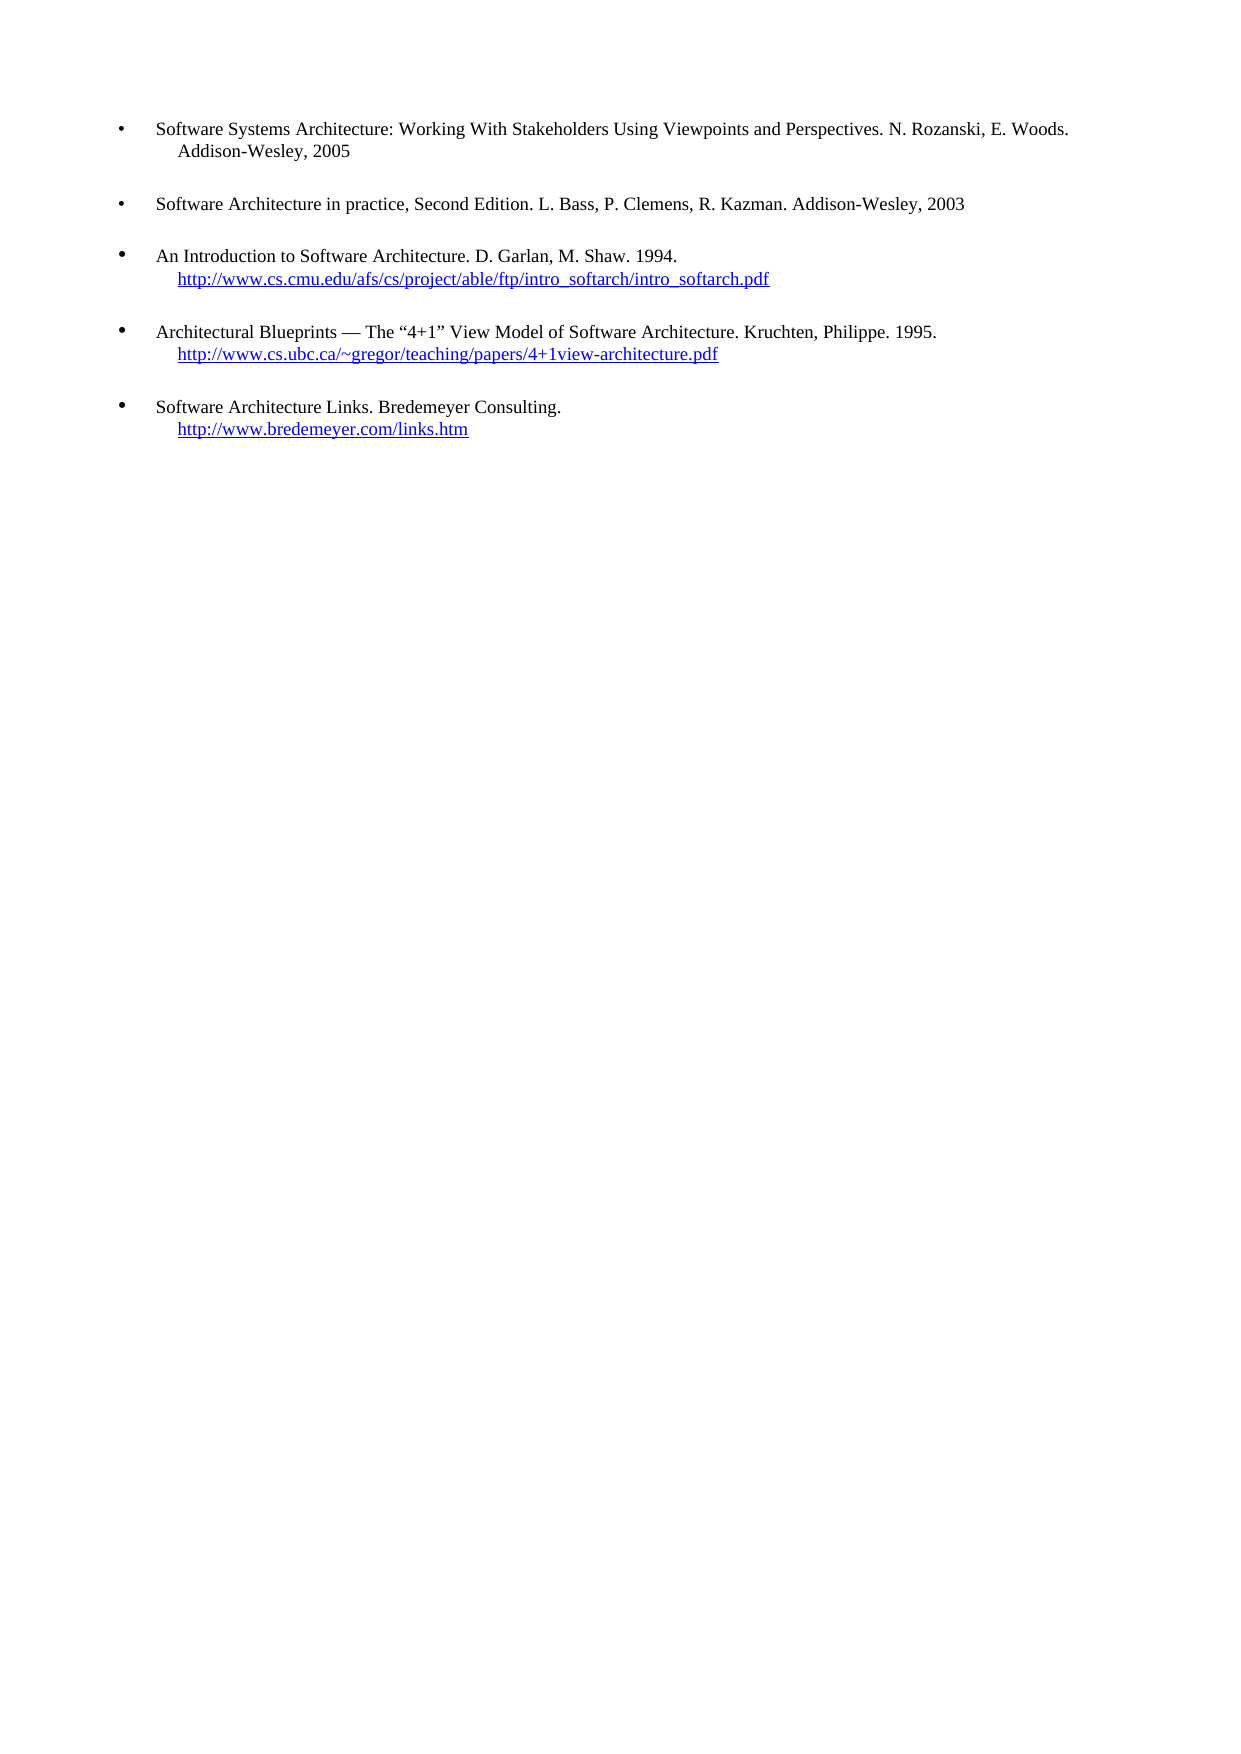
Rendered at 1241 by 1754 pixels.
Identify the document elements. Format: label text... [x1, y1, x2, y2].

list Software Architecture Links. Bredemeyer Consulting. http://www.bredemeyer.com/links.htm [118, 396, 1122, 440]
list Software Systems Architecture: Working With Stakeholders Using Viewpoints and Perspectives. N. Rozanski, E. Woods. Addison-Wesley, 2005 [118, 118, 1122, 161]
list Architectural Blueprints — The “4+1” View Model of Software Architecture. Kruchten, Philippe. 1995. http://www.cs.ubc.ca/~gregor/teaching/papers/4+1view-architecture.pdf [118, 321, 1122, 364]
list Software Architecture in practice, Second Edition. L. Bass, P. Clemens, R. Kazman. Addison-Wesley, 2003 [118, 192, 1122, 214]
list An Introduction to Software Architecture. D. Garlan, M. Shaw. 1994. http://www.cs.cmu.edu/afs/cs/project/able/ftp/intro_softarch/intro_softarch.pdf [118, 245, 1122, 289]
